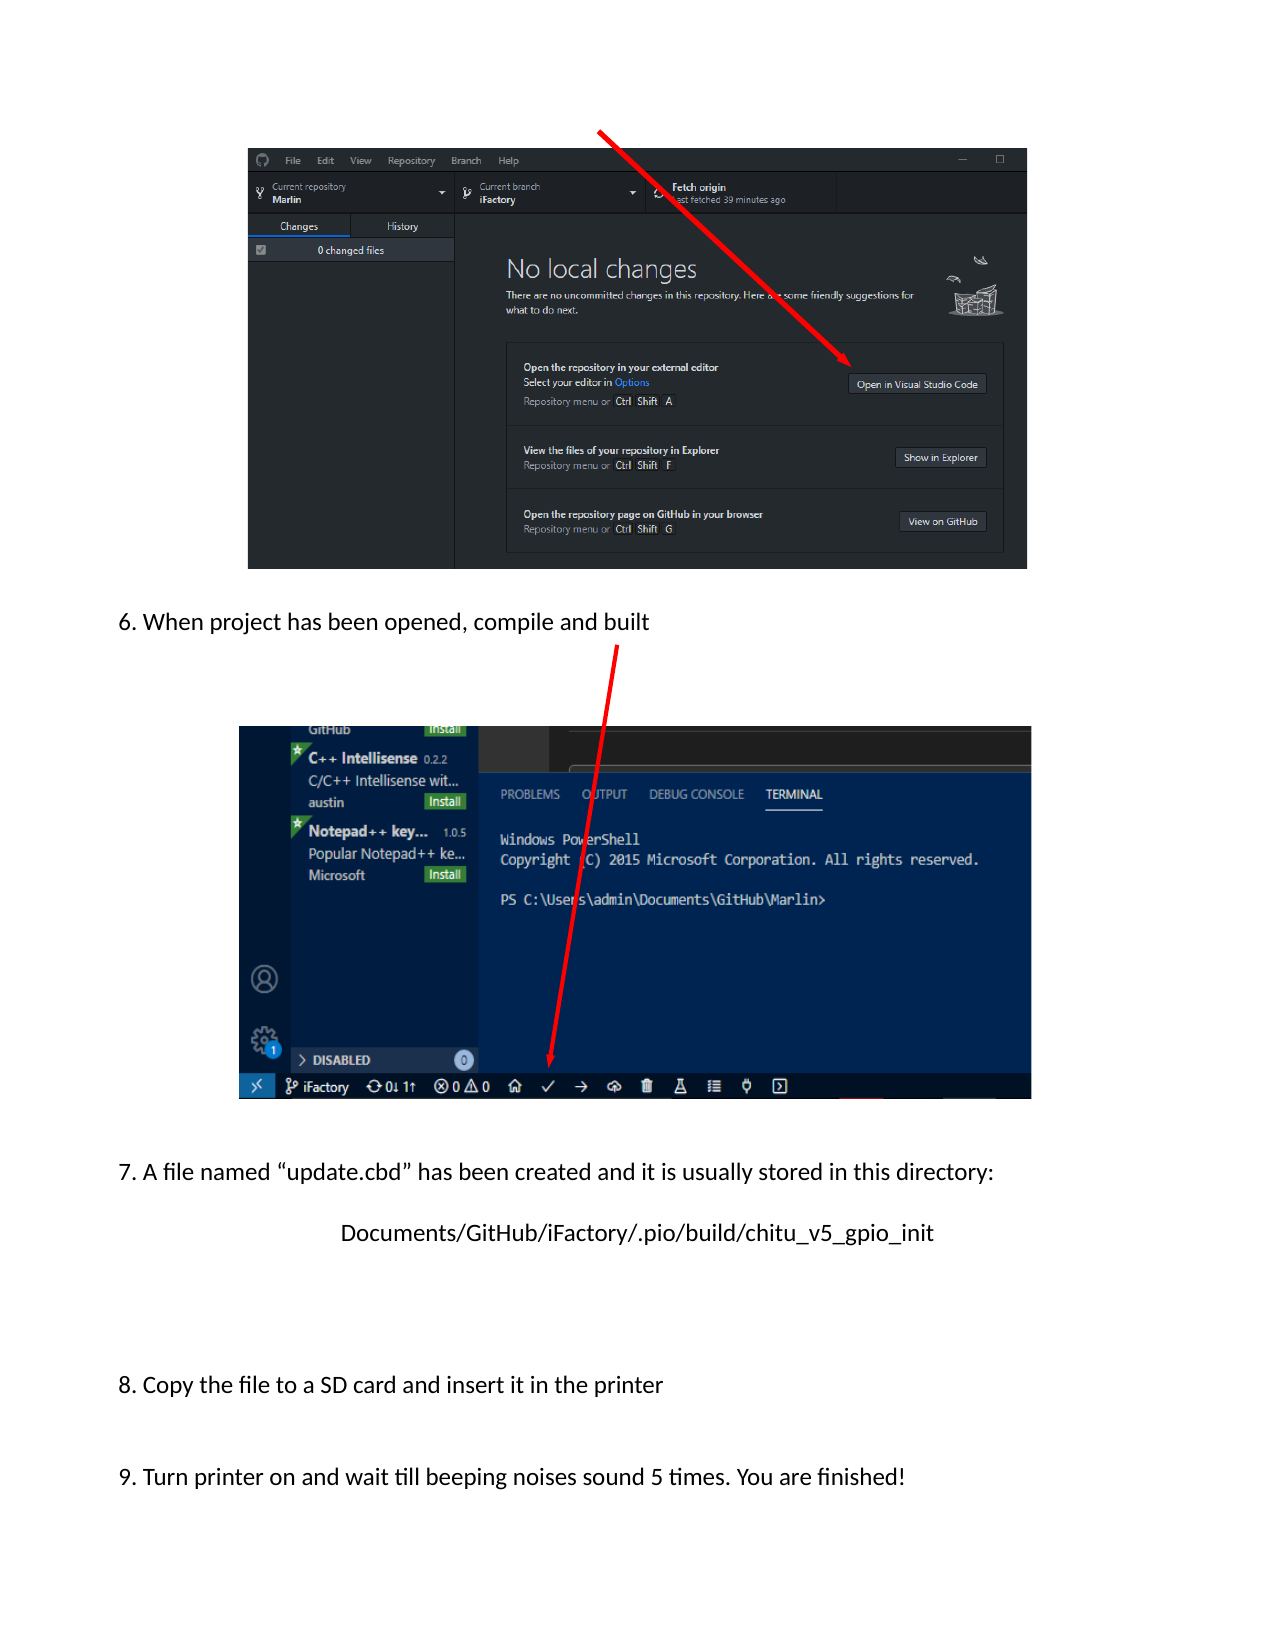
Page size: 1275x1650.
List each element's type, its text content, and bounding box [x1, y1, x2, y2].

text 6. When project has been opened, compile and built [118, 606, 1157, 637]
text 9. Turn printer on and wait till beeping noises sound 5 times. You are finished! [118, 1461, 1157, 1492]
text 7. A file named “update.cbd” has been created and it is usually stored in this directory: [118, 1156, 1157, 1186]
text 8. Copy the file to a SD card and insert it in the printer [118, 1369, 1157, 1400]
text Documents/GitHub/iFactory/.pio/build/chitu_v5_gpio_init [118, 1217, 1157, 1247]
